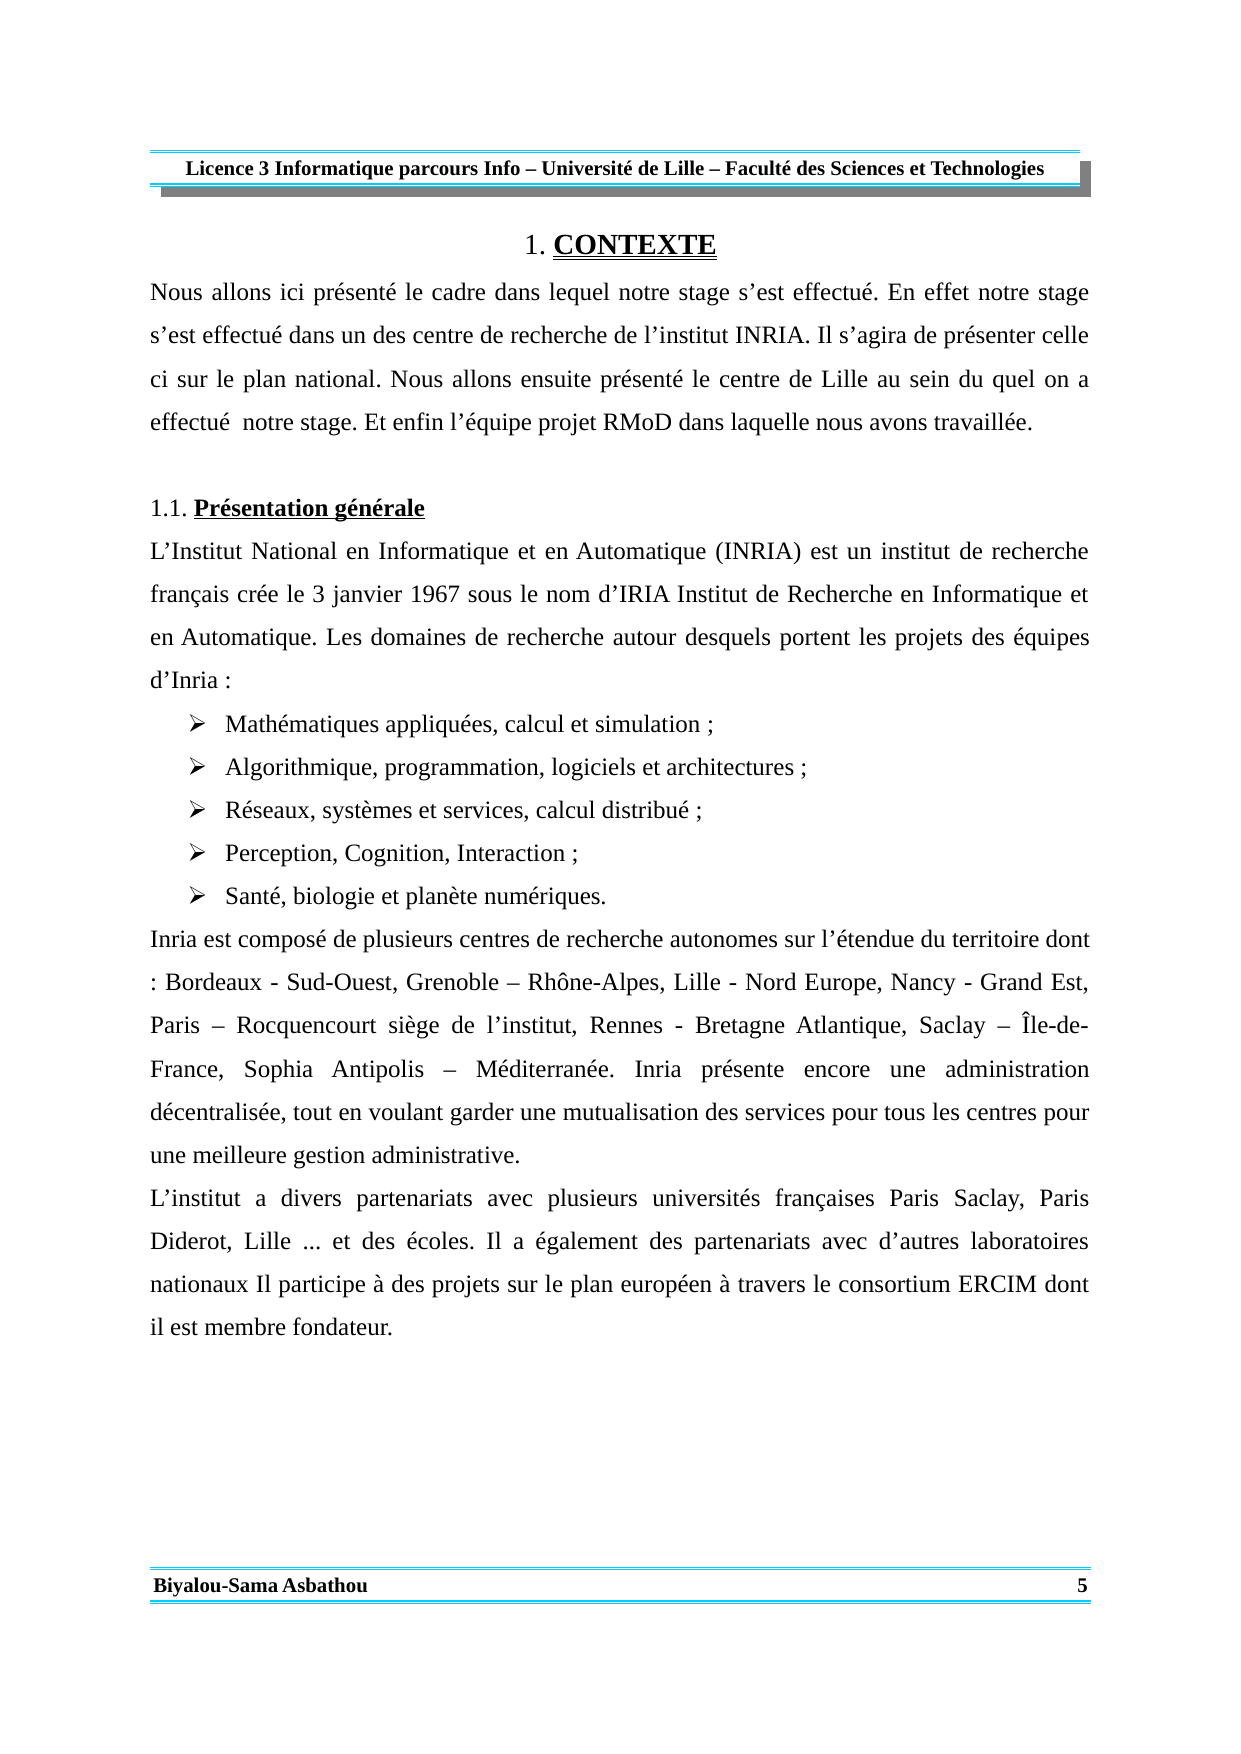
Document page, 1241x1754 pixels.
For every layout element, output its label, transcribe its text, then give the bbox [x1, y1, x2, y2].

text L’Institut National en Informatique et en Automatique (INRIA) est un institut de recherche français crée le 3 janvier 1967 sous le nom d’IRIA Institut de Recherche en Informatique et en Automatique. Les domaines de recherche autour desquels portent les projets des équipes d’Inria : [150, 536, 1091, 694]
text 1.1. Présentation générale [150, 493, 1091, 522]
list Mathématiques appliquées, calcul et simulation ; [187, 709, 1091, 737]
list Réseaux, systèmes et services, calcul distribué ; [187, 795, 1091, 824]
list Algorithmique, programmation, logiciels et architectures ; [187, 752, 1091, 781]
text 1. CONTEXTE [150, 227, 1091, 261]
text Nous allons ici présenté le cadre dans lequel notre stage s’est effectué. En effet notre stage s’est effectué dans un des centre de recherche de l’institut INRIA. Il s’agira de présenter celle ci sur le plan national. Nous allons ensuite présenté le centre de Lille au sein du quel on a effectué notre stage. Et enfin l’équipe projet RMoD dans laquelle nous avons travaillée. [150, 277, 1091, 436]
list Santé, biologie et planète numériques. [187, 881, 1091, 910]
text Inria est composé de plusieurs centres de recherche autonomes sur l’étendue du territoire dont : Bordeaux - Sud-Ouest, Grenoble – Rhône-Alpes, Lille - Nord Europe, Nancy - Grand Est, Paris – Rocquencourt siège de l’institut, Rennes - Bretagne Atlantique, Saclay – Île-de-France, Sophia Antipolis – Méditerranée. Inria présente encore une administration décentralisée, tout en voulant garder une mutualisation des services pour tous les centres pour une meilleure gestion administrative. [150, 924, 1091, 1169]
list Perception, Cognition, Interaction ; [187, 838, 1091, 867]
text L’institut a divers partenariats avec plusieurs universités françaises Paris Saclay, Paris Diderot, Lille ... et des écoles. Il a également des partenariats avec d’autres laboratoires nationaux Il participe à des projets sur le plan européen à travers le consortium ERCIM dont il est membre fondateur. [150, 1183, 1091, 1341]
